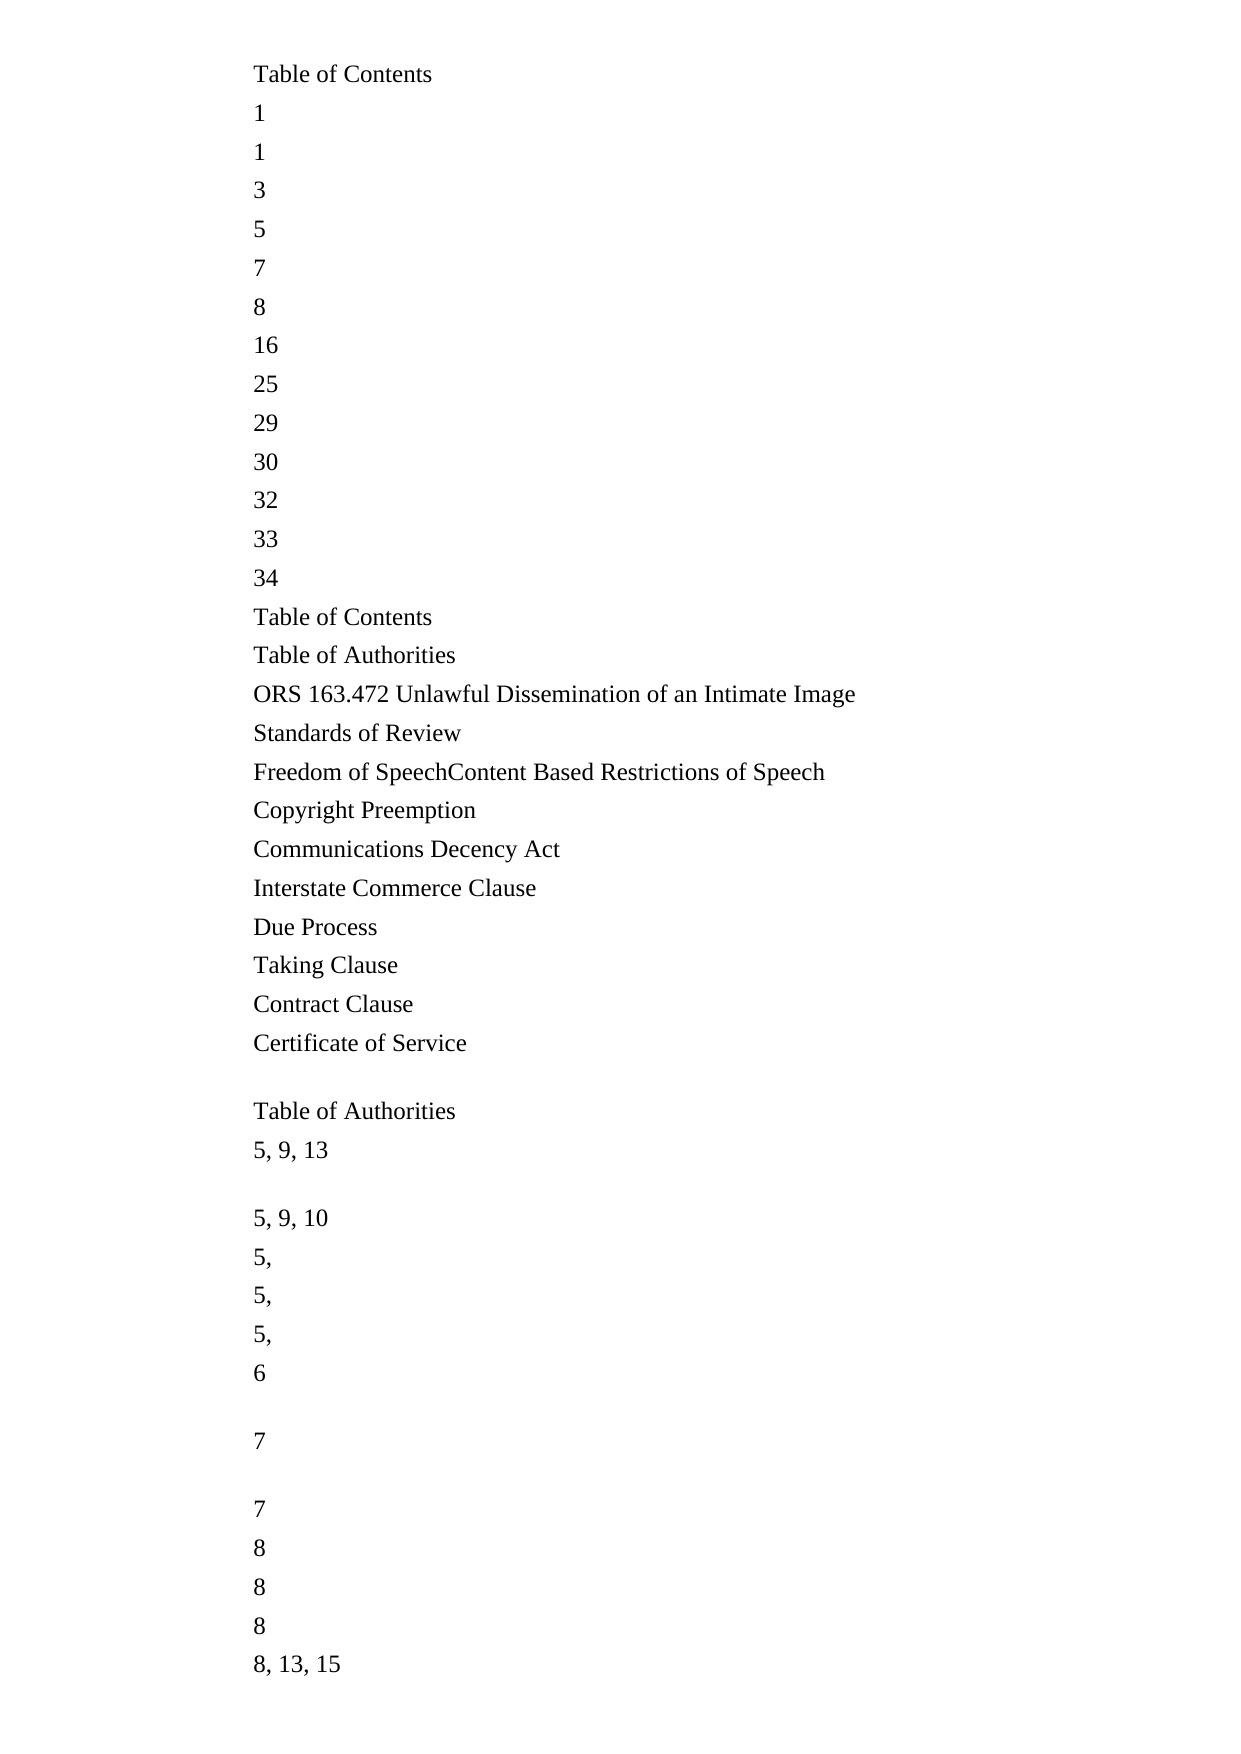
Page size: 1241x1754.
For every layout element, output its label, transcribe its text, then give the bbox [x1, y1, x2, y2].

text 7 [253, 1426, 1046, 1455]
text Table of Authorities 5, 9, 13 [253, 1096, 1046, 1163]
text 7 8 8 8 8, 13, 15 [253, 1494, 1046, 1678]
text 5, 9, 10 5, 5, 5, 6 [253, 1203, 1046, 1387]
text Table of Contents 1 1 3 5 7 8 16 25 29 30 32 33 34 Table of Contents Table of Authorities ORS 163.472 Unlawful Dissemination of an Intimate Image Standards of Review Freedom of SpeechContent Based Restrictions of Speech Copyright Preemption Communications Decency Act Interstate Commerce Clause Due Process Taking Clause Contract Clause Certificate of Service [253, 59, 1046, 1057]
